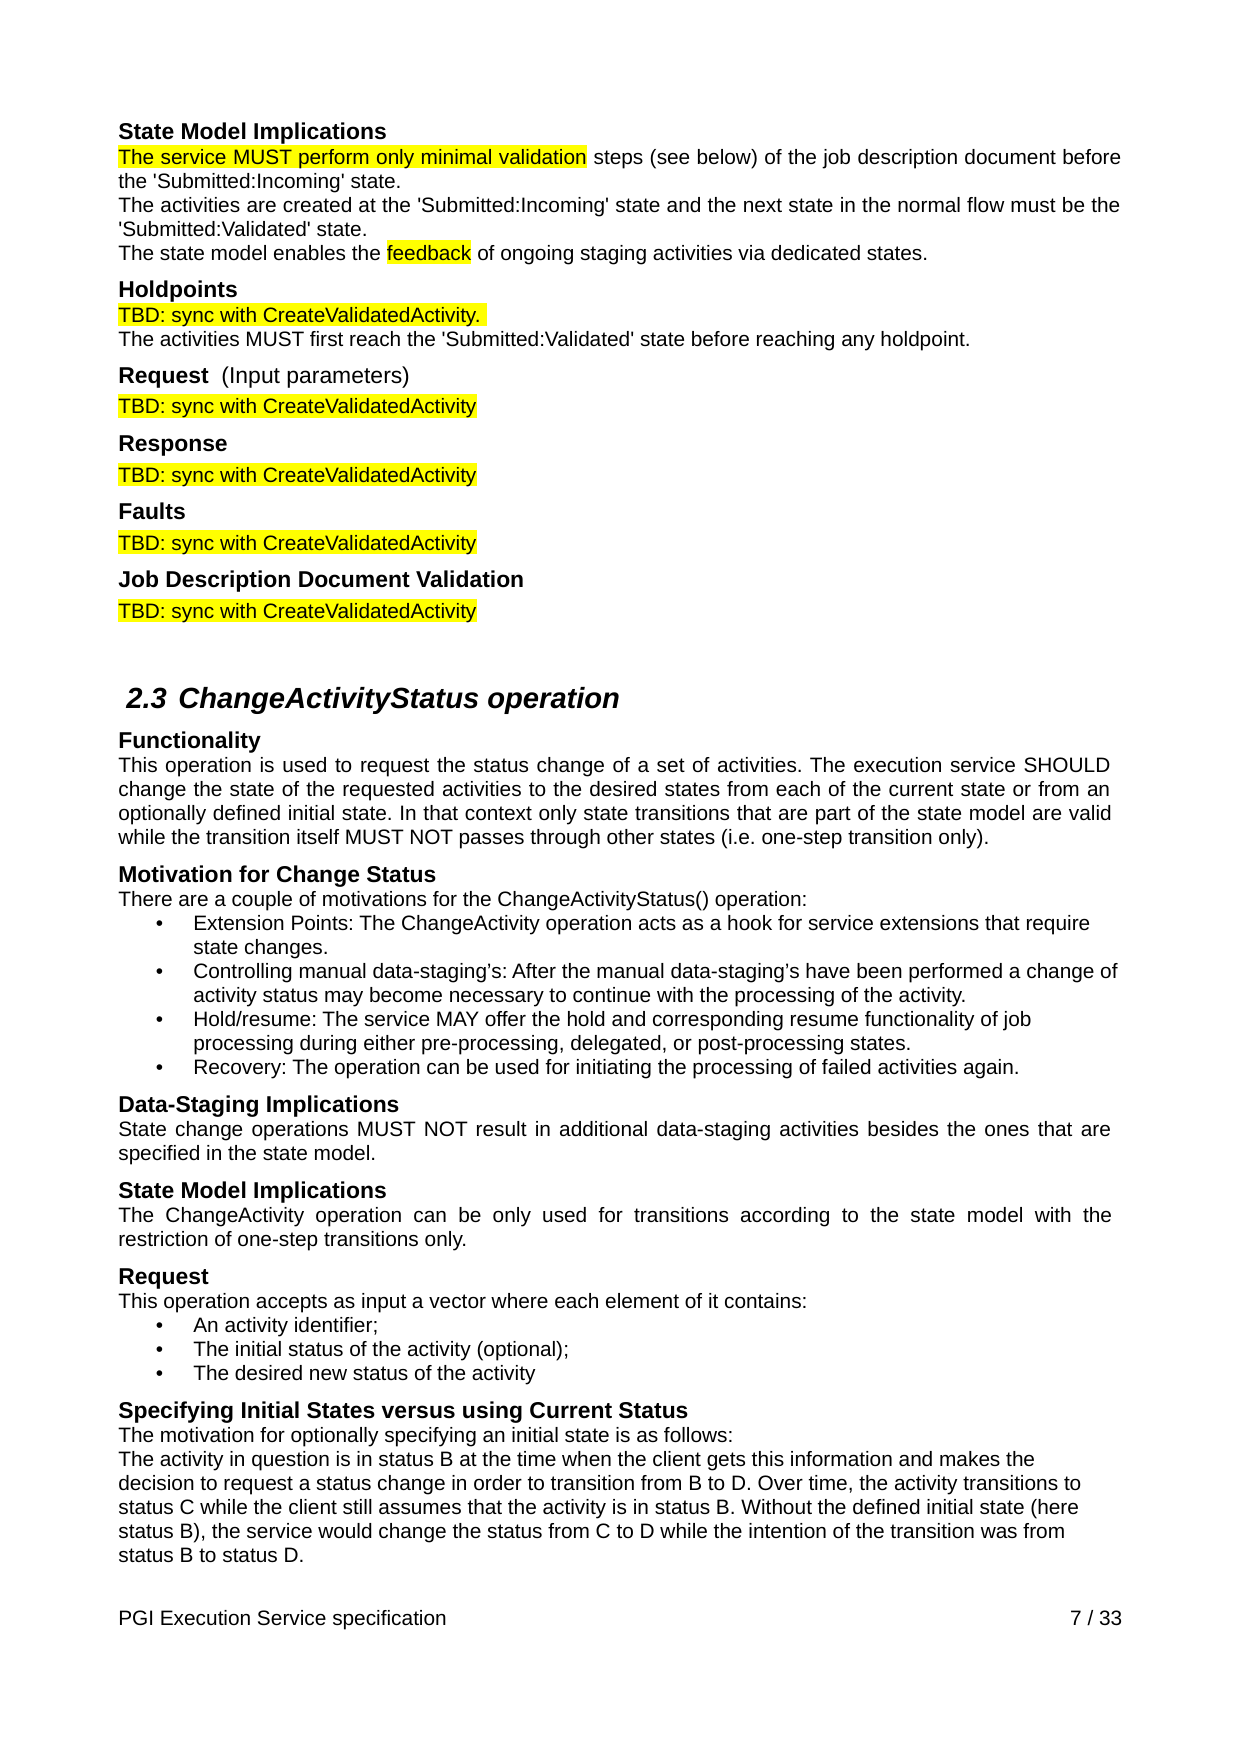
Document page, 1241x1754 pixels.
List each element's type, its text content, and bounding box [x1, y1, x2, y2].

list TBD: sync with CreateValidatedActivity [118, 530, 1122, 554]
list TBD: sync with CreateValidatedActivity [118, 598, 1122, 622]
list TBD: sync with CreateValidatedActivity [118, 394, 1122, 418]
list Controlling manual data-staging’s: After the manual data-staging’s have been performed a change of activity status may become necessary to continue with the processing of the activity. [156, 959, 1122, 1007]
text The state model enables the feedback of ongoing staging activities via dedicated states. [118, 240, 1113, 264]
list Recovery: The operation can be used for initiating the processing of failed activities again. [156, 1055, 1122, 1079]
text Response [118, 430, 1122, 456]
text Request [118, 1263, 1122, 1289]
list The service MUST perform only minimal validation steps (see below) of the job description document before the 'Submitted:Incoming' state. [118, 144, 1122, 192]
list Extension Points: The ChangeActivity operation acts as a hook for service extensions that require state changes. [156, 911, 1122, 959]
list Request (Input parameters) [118, 362, 1122, 388]
text Faults [118, 498, 1122, 524]
text The motivation for optionally specifying an initial state is as follows: [118, 1423, 1113, 1447]
list The desired new status of the activity [156, 1361, 1122, 1385]
subtitle ChangeActivityStatus operation [118, 681, 1122, 715]
text Motivation for Change Status [118, 861, 1122, 887]
text TBD: sync with CreateValidatedActivity. [118, 302, 1113, 326]
text Holdpoints [118, 276, 1122, 302]
text The ChangeActivity operation can be only used for transitions according to the state model with the restriction of one-step transitions only. [118, 1203, 1113, 1251]
text State Model Implications [118, 1177, 1122, 1203]
text Functionality [118, 727, 1122, 753]
text Specifying Initial States versus using Current Status [118, 1397, 1122, 1423]
list The activities are created at the 'Submitted:Incoming' state and the next state in the normal flow must be the 'Submitted:Validated' state. [118, 192, 1122, 240]
text The activity in question is in status B at the time when the client gets this information and makes the decision to request a status change in order to transition from B to D. Over time, the activity transitions to status C while the client still assumes that the activity is in status B. Without the defined initial state (here status B), the service would change the status from C to D while the intention of the transition was from status B to status D. [118, 1447, 1113, 1567]
list An activity identifier; [156, 1313, 1122, 1337]
list The initial status of the activity (optional); [156, 1337, 1122, 1361]
text Data-Staging Implications [118, 1091, 1122, 1117]
text There are a couple of motivations for the ChangeActivityStatus() operation: [118, 887, 1113, 911]
text This operation accepts as input a vector where each element of it contains: [118, 1289, 1113, 1313]
text The activities MUST first reach the 'Submitted:Validated' state before reaching any holdpoint. [118, 326, 1113, 350]
list Hold/resume: The service MAY offer the hold and corresponding resume functionality of job processing during either pre-processing, delegated, or post-processing states. [156, 1007, 1122, 1055]
text State change operations MUST NOT result in additional data-staging activities besides the ones that are specified in the state model. [118, 1117, 1113, 1165]
text Job Description Document Validation [118, 566, 1122, 592]
text State Model Implications [118, 118, 1122, 144]
text This operation is used to request the status change of a set of activities. The execution service SHOULD change the state of the requested activities to the desired states from each of the current state or from an optionally defined initial state. In that context only state transitions that are part of the state model are valid while the transition itself MUST NOT passes through other states (i.e. one-step transition only). [118, 753, 1113, 849]
list TBD: sync with CreateValidatedActivity [118, 462, 1122, 486]
